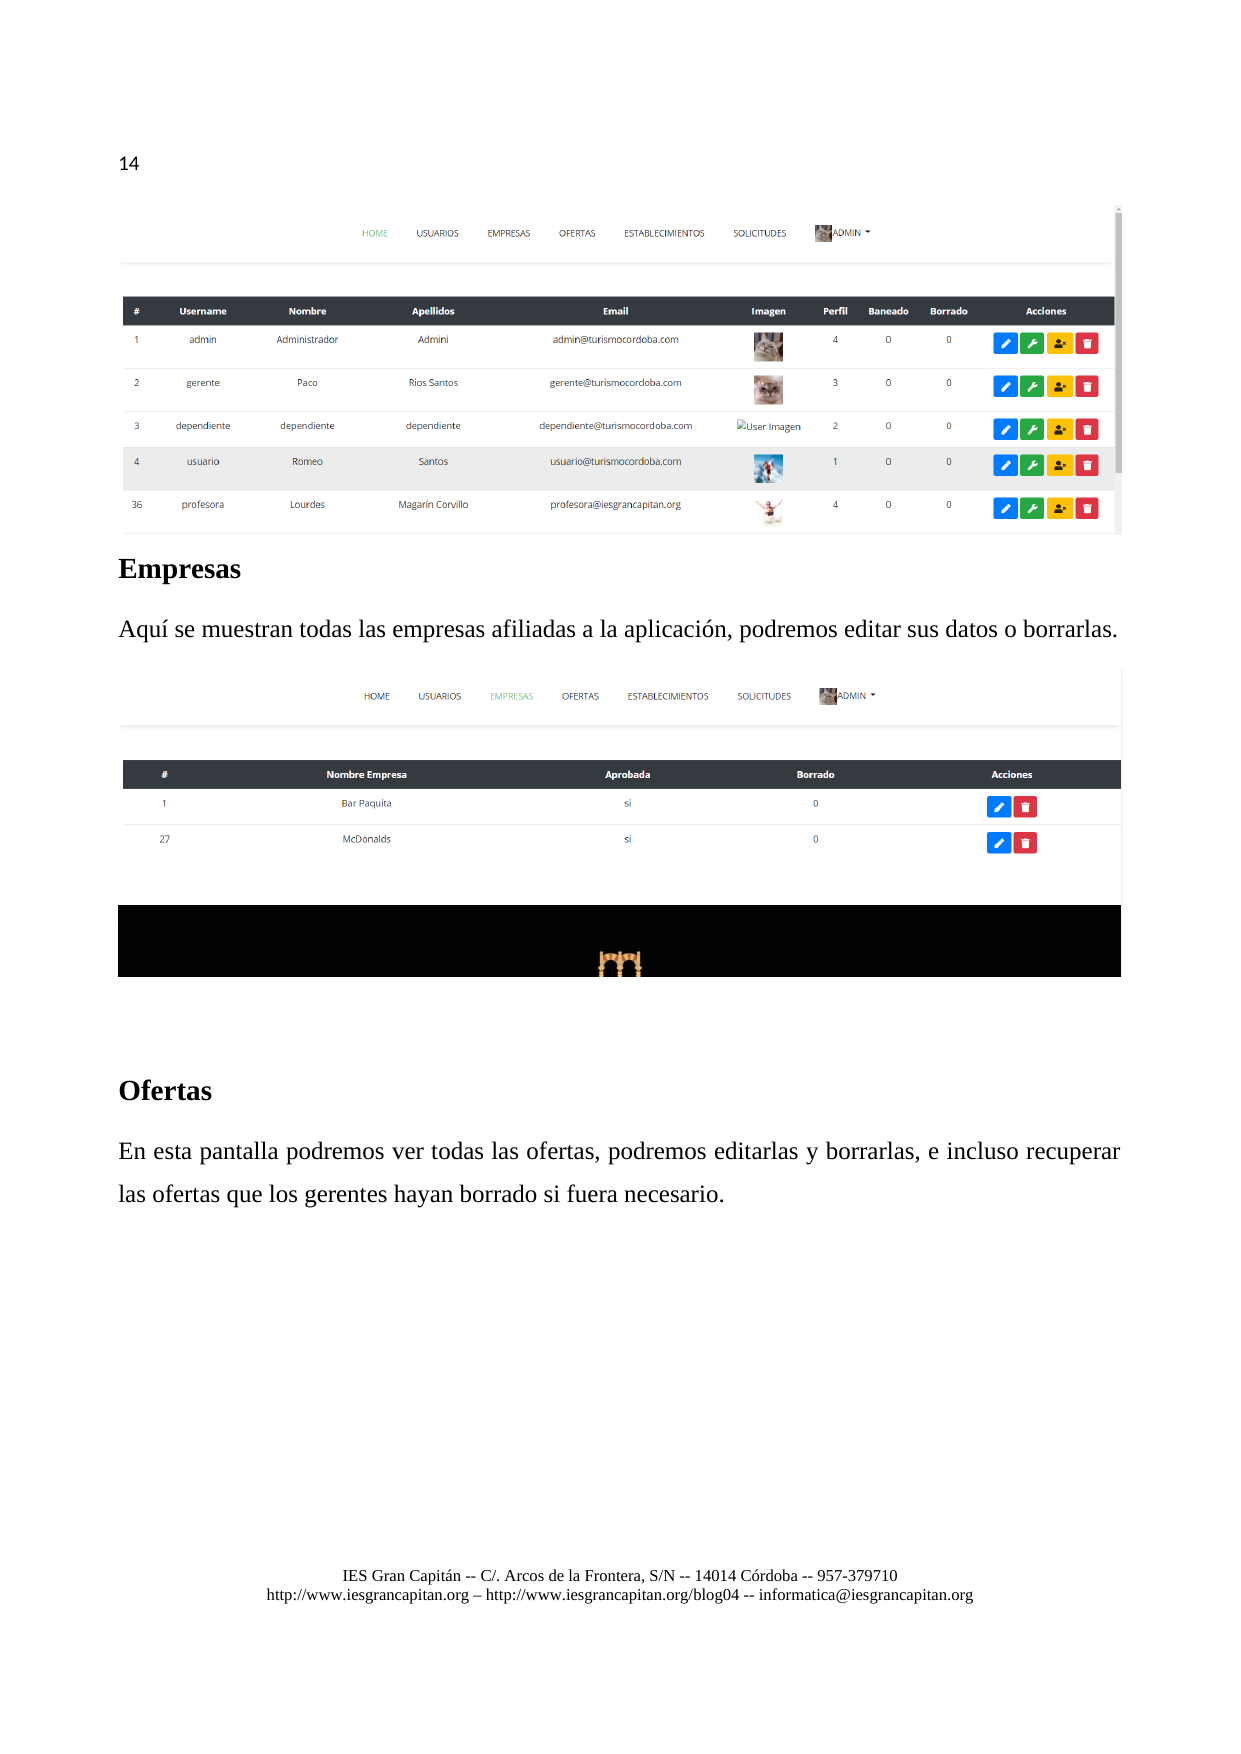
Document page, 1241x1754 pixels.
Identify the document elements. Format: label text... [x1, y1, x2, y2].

picture [118, 205, 1123, 535]
text Aquí se muestran todas las empresas afiliadas a la aplicación, podremos editar sus datos o borrarlas. [118, 614, 1122, 643]
text En esta pantalla podremos ver todas las ofertas, podremos editarlas y borrarlas, e incluso recuperar las ofertas que los gerentes hayan borrado si fuera necesario. [118, 1136, 1122, 1208]
text Ofertas [118, 1073, 1122, 1107]
picture [118, 669, 1123, 977]
text Empresas [118, 535, 1122, 584]
